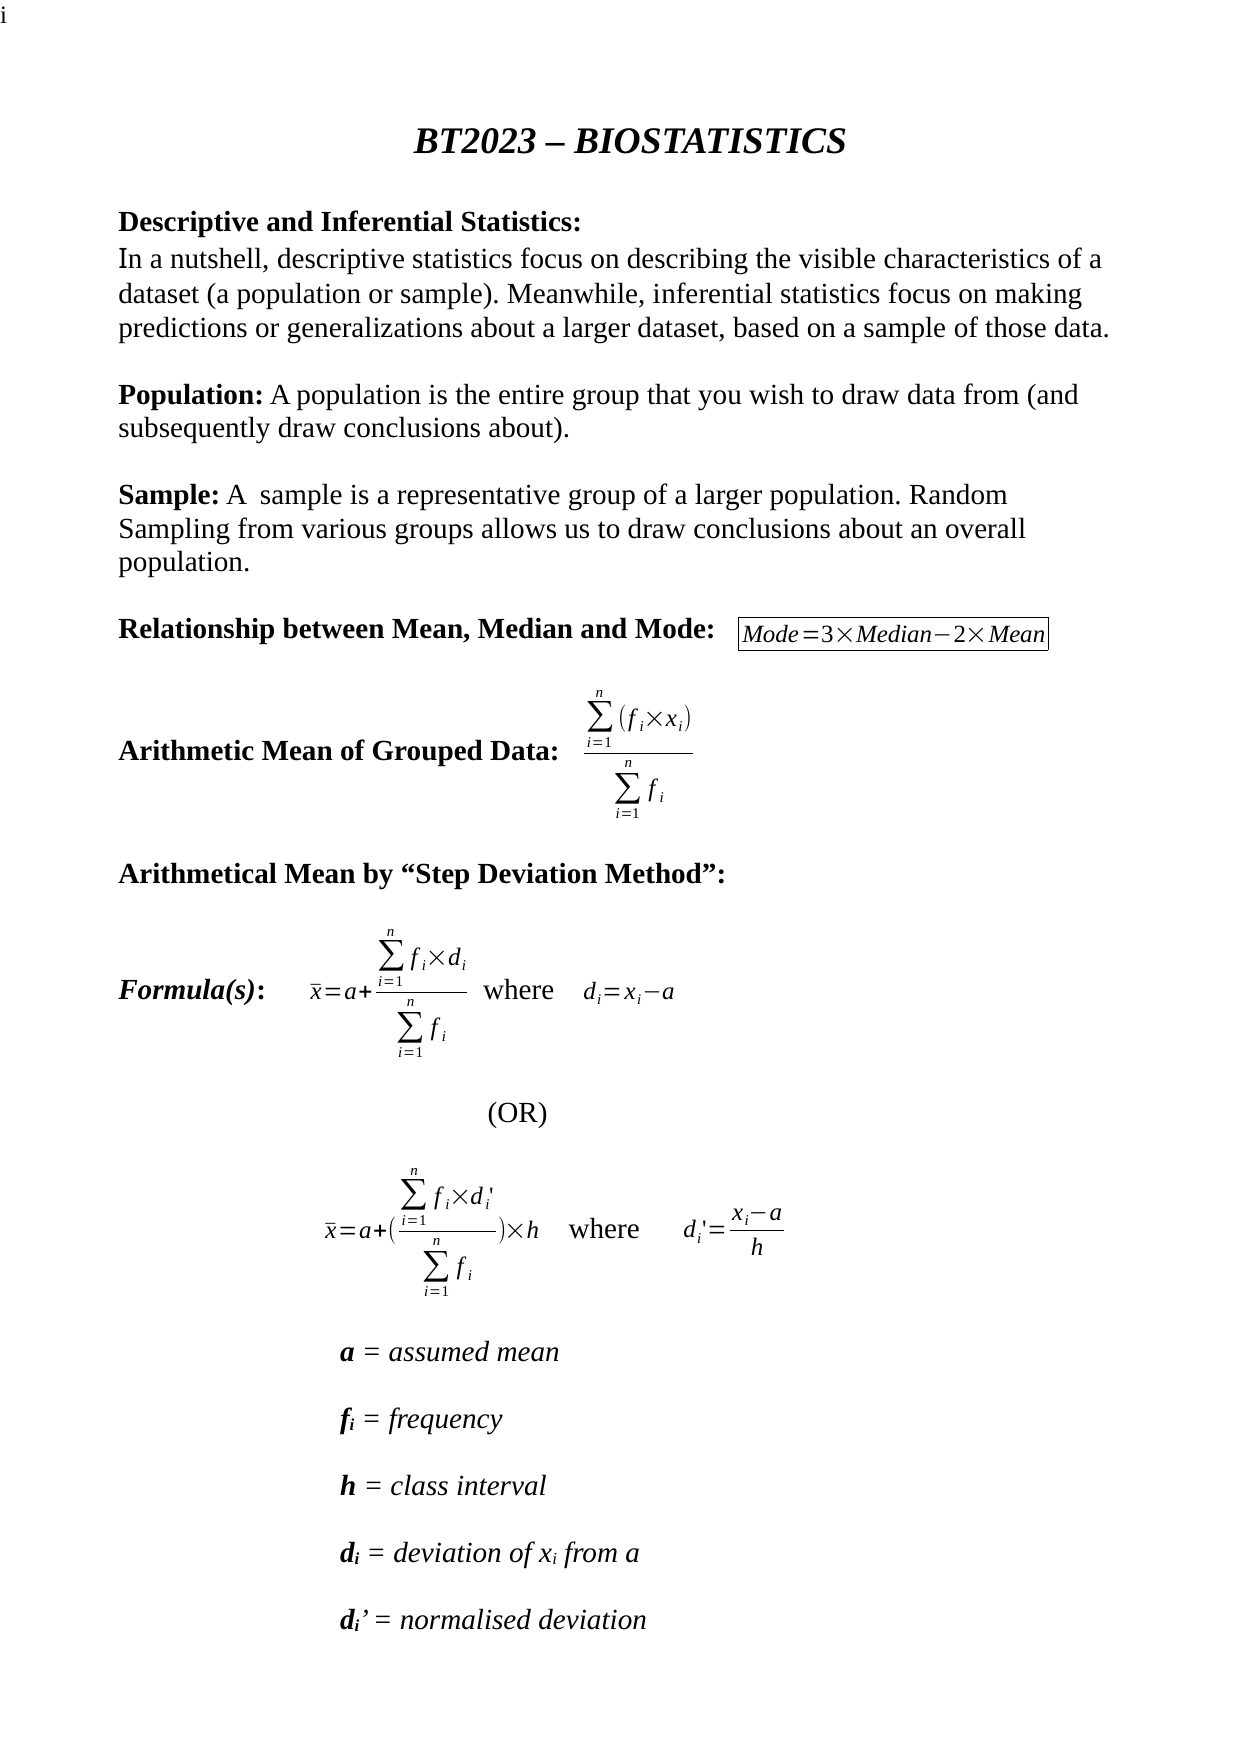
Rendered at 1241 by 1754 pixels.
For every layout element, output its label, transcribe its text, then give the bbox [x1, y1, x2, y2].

text (OR) [118, 1095, 1122, 1128]
text Arithmetical Mean by “Step Deviation Method”: [118, 856, 1122, 889]
text h = class interval [118, 1468, 1122, 1501]
text Formula(s): where [118, 923, 1122, 1061]
text In a nutshell, descriptive statistics focus on describing the visible characteristics of a dataset (a population or sample). Meanwhile, inferential statistics focus on making predictions or generalizations about a larger dataset, based on a sample of those data. [118, 238, 1122, 343]
text Relationship between Mean, Median and Mode: [118, 612, 1122, 650]
text di = deviation of xi from a [118, 1535, 1122, 1568]
text Population: A population is the entire group that you wish to draw data from (and subsequently draw conclusions about). [118, 377, 1122, 444]
text Descriptive and Inferential Statistics: [118, 204, 1122, 238]
text Sample: A sample is a representative group of a larger population. Random Sampling from various groups allows us to draw conclusions about an overall population. [118, 477, 1122, 578]
text BT2023 – BIOSTATISTICS [118, 118, 1122, 161]
text a = assumed mean [118, 1334, 1122, 1367]
text Arithmetic Mean of Grouped Data: [118, 684, 1122, 822]
text fi = frequency [118, 1401, 1122, 1434]
text where [118, 1162, 1122, 1300]
text di’ = normalised deviation [118, 1602, 1122, 1636]
